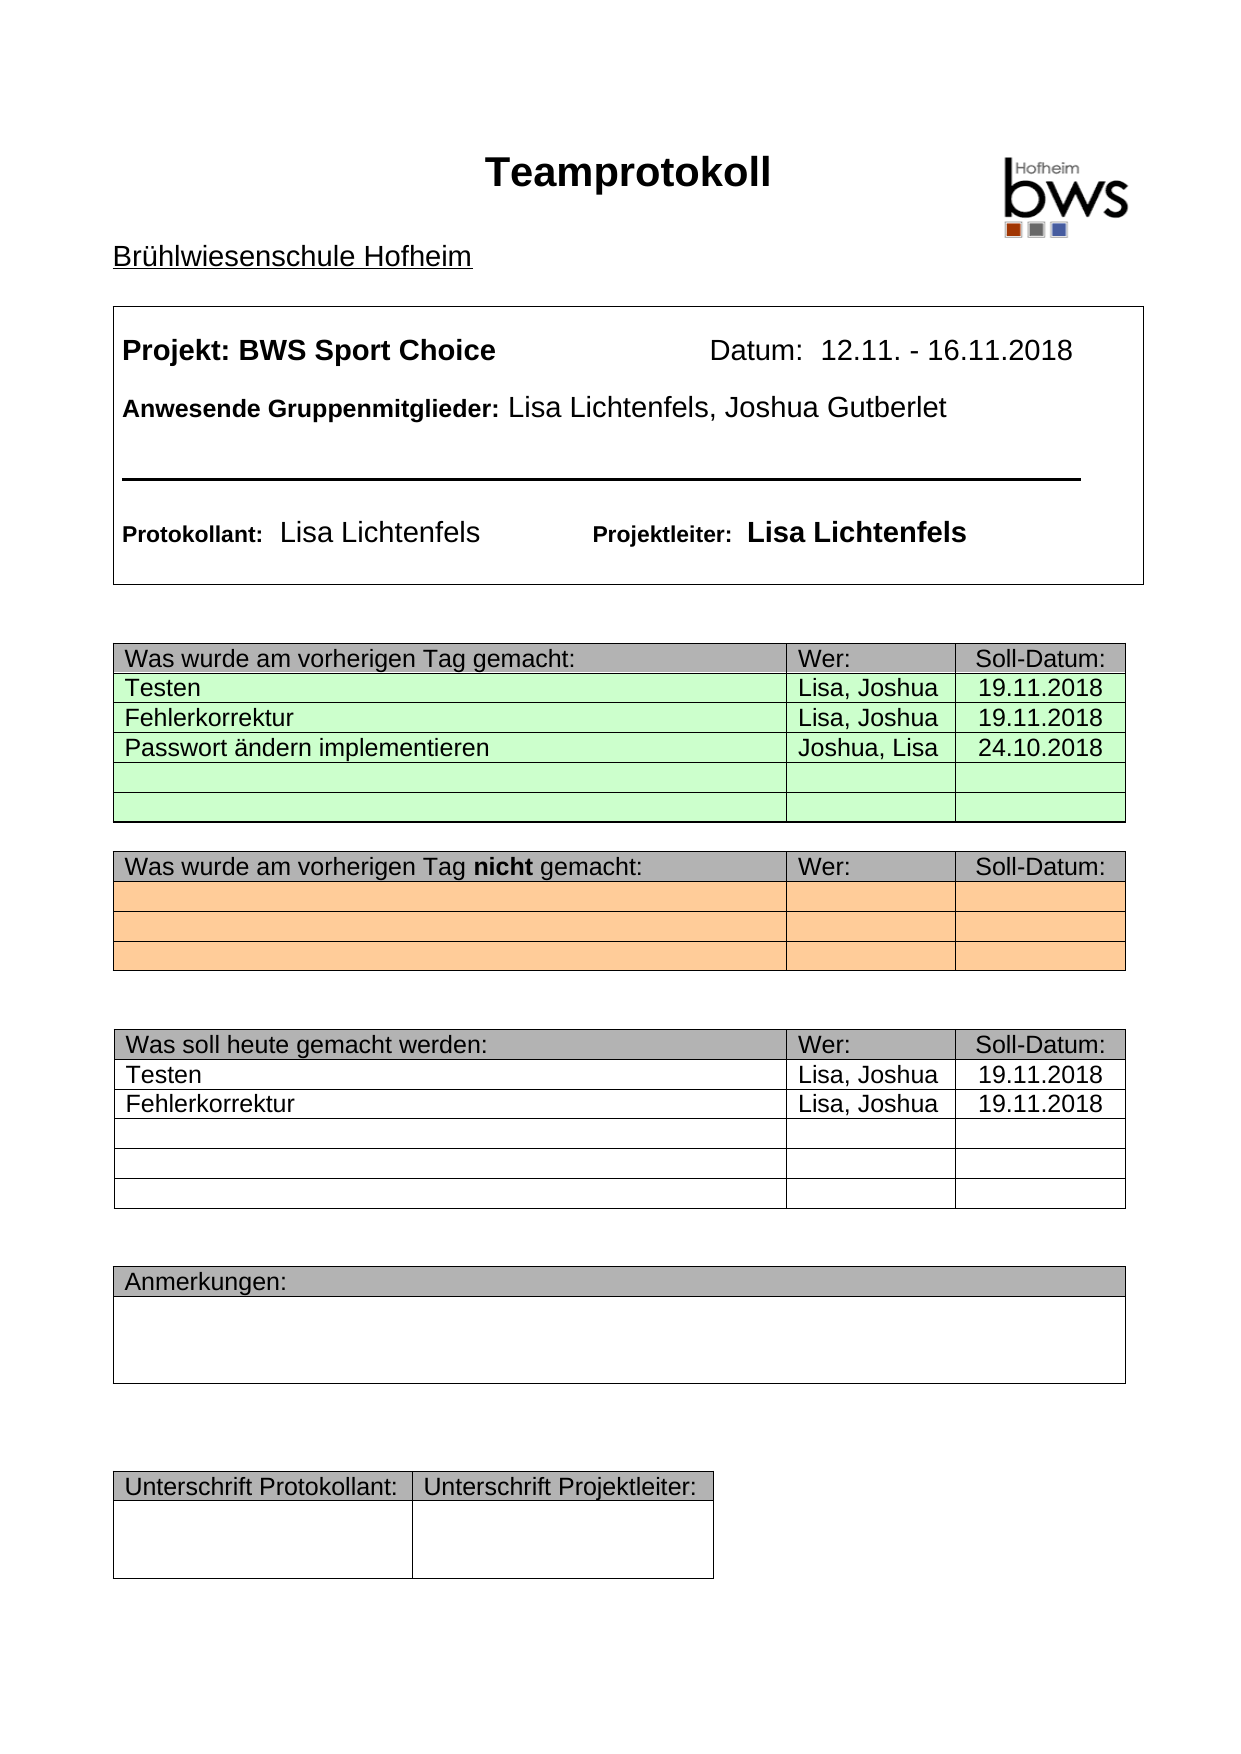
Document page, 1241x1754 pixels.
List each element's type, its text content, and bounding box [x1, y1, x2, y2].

table_cell [956, 882, 1125, 911]
table_cell [115, 1179, 786, 1208]
table_header Unterschrift Protokollant: [114, 1472, 412, 1500]
table_cell [413, 1501, 713, 1578]
text Brühlwiesenschule Hofheim [112, 239, 1144, 272]
table_header Wer: [787, 852, 955, 881]
table_cell [956, 942, 1125, 970]
table_cell Lisa, Joshua [787, 1060, 955, 1088]
table_cell [114, 912, 786, 941]
table_cell Testen [115, 1060, 786, 1088]
table_cell [114, 1501, 412, 1578]
table_cell [114, 1297, 1125, 1383]
text Anwesende Gruppenmitglieder: Lisa Lichtenfels, Joshua Gutberlet [114, 387, 1143, 424]
picture [983, 138, 1146, 253]
table_cell [114, 793, 786, 821]
table_header Was wurde am vorherigen Tag nicht gemacht: [114, 852, 786, 881]
table_header Was soll heute gemacht werden: [115, 1030, 786, 1059]
table_cell [115, 1119, 786, 1148]
table_cell [956, 912, 1125, 941]
table_cell [787, 942, 955, 970]
table_cell [114, 882, 786, 911]
table_header Soll-Datum: [956, 644, 1125, 672]
table_cell [787, 793, 955, 821]
title Teamprotokoll [112, 148, 983, 196]
table_header Unterschrift Projektleiter: [413, 1472, 713, 1500]
table_cell [114, 942, 786, 970]
table_cell [787, 1149, 955, 1178]
table_cell [787, 912, 955, 941]
table_cell 19.11.2018 [956, 1090, 1125, 1118]
table_cell Lisa, Joshua [787, 674, 955, 702]
table_cell 24.10.2018 [956, 733, 1125, 762]
table_cell [787, 1179, 955, 1208]
table_cell Lisa, Joshua [787, 703, 955, 732]
table_header Anmerkungen: [114, 1267, 1125, 1296]
table_cell [114, 763, 786, 792]
table_cell [115, 1149, 786, 1178]
table_cell [956, 763, 1125, 792]
table_header Soll-Datum: [956, 852, 1125, 881]
table_cell Fehlerkorrektur [114, 703, 786, 732]
table_cell Joshua, Lisa [787, 733, 955, 762]
table_cell [956, 793, 1125, 821]
table_cell [956, 1149, 1125, 1178]
table_header Wer: [787, 1030, 955, 1059]
table_header Was wurde am vorherigen Tag gemacht: [114, 644, 786, 672]
text Projekt: BWS Sport Choice Datum: 12.11. - 16.11.2018 [114, 330, 1143, 366]
table_cell Testen [114, 674, 786, 702]
table_cell [956, 1179, 1125, 1208]
table_cell Passwort ändern implementieren [114, 733, 786, 762]
table_cell 19.11.2018 [956, 674, 1125, 702]
text Protokollant: Lisa Lichtenfels Projektleiter: Lisa Lichtenfels [114, 512, 1143, 548]
table_cell [787, 1119, 955, 1148]
table_header Wer: [787, 644, 955, 672]
table_cell Lisa, Joshua [787, 1090, 955, 1118]
table_header Soll-Datum: [956, 1030, 1125, 1059]
table_cell 19.11.2018 [956, 703, 1125, 732]
table_cell [787, 763, 955, 792]
table_cell Fehlerkorrektur [115, 1090, 786, 1118]
table_cell [787, 882, 955, 911]
table_cell 19.11.2018 [956, 1060, 1125, 1088]
table_cell [956, 1119, 1125, 1148]
